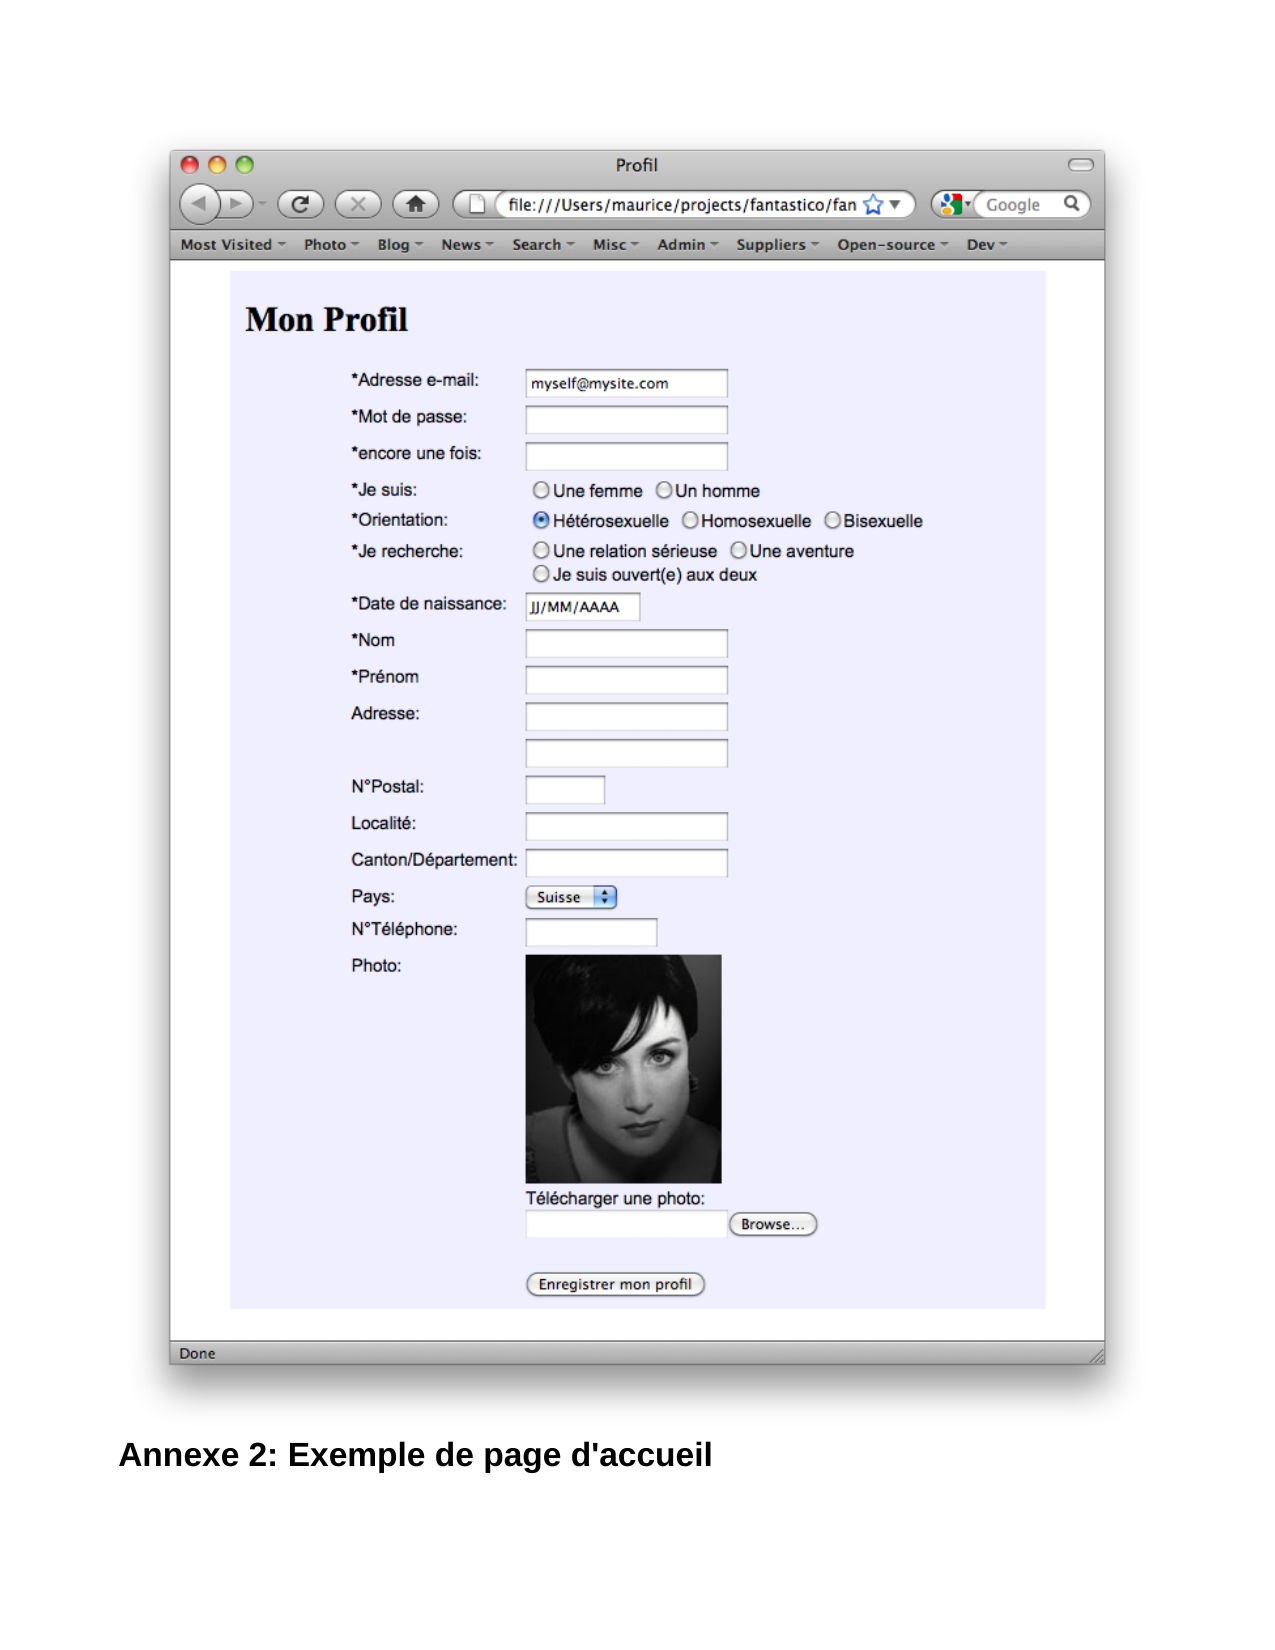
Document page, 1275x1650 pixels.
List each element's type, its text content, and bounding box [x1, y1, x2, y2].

picture [118, 118, 1157, 1436]
subtitle Annexe 2: Exemple de page d'accueil [118, 1436, 1157, 1474]
